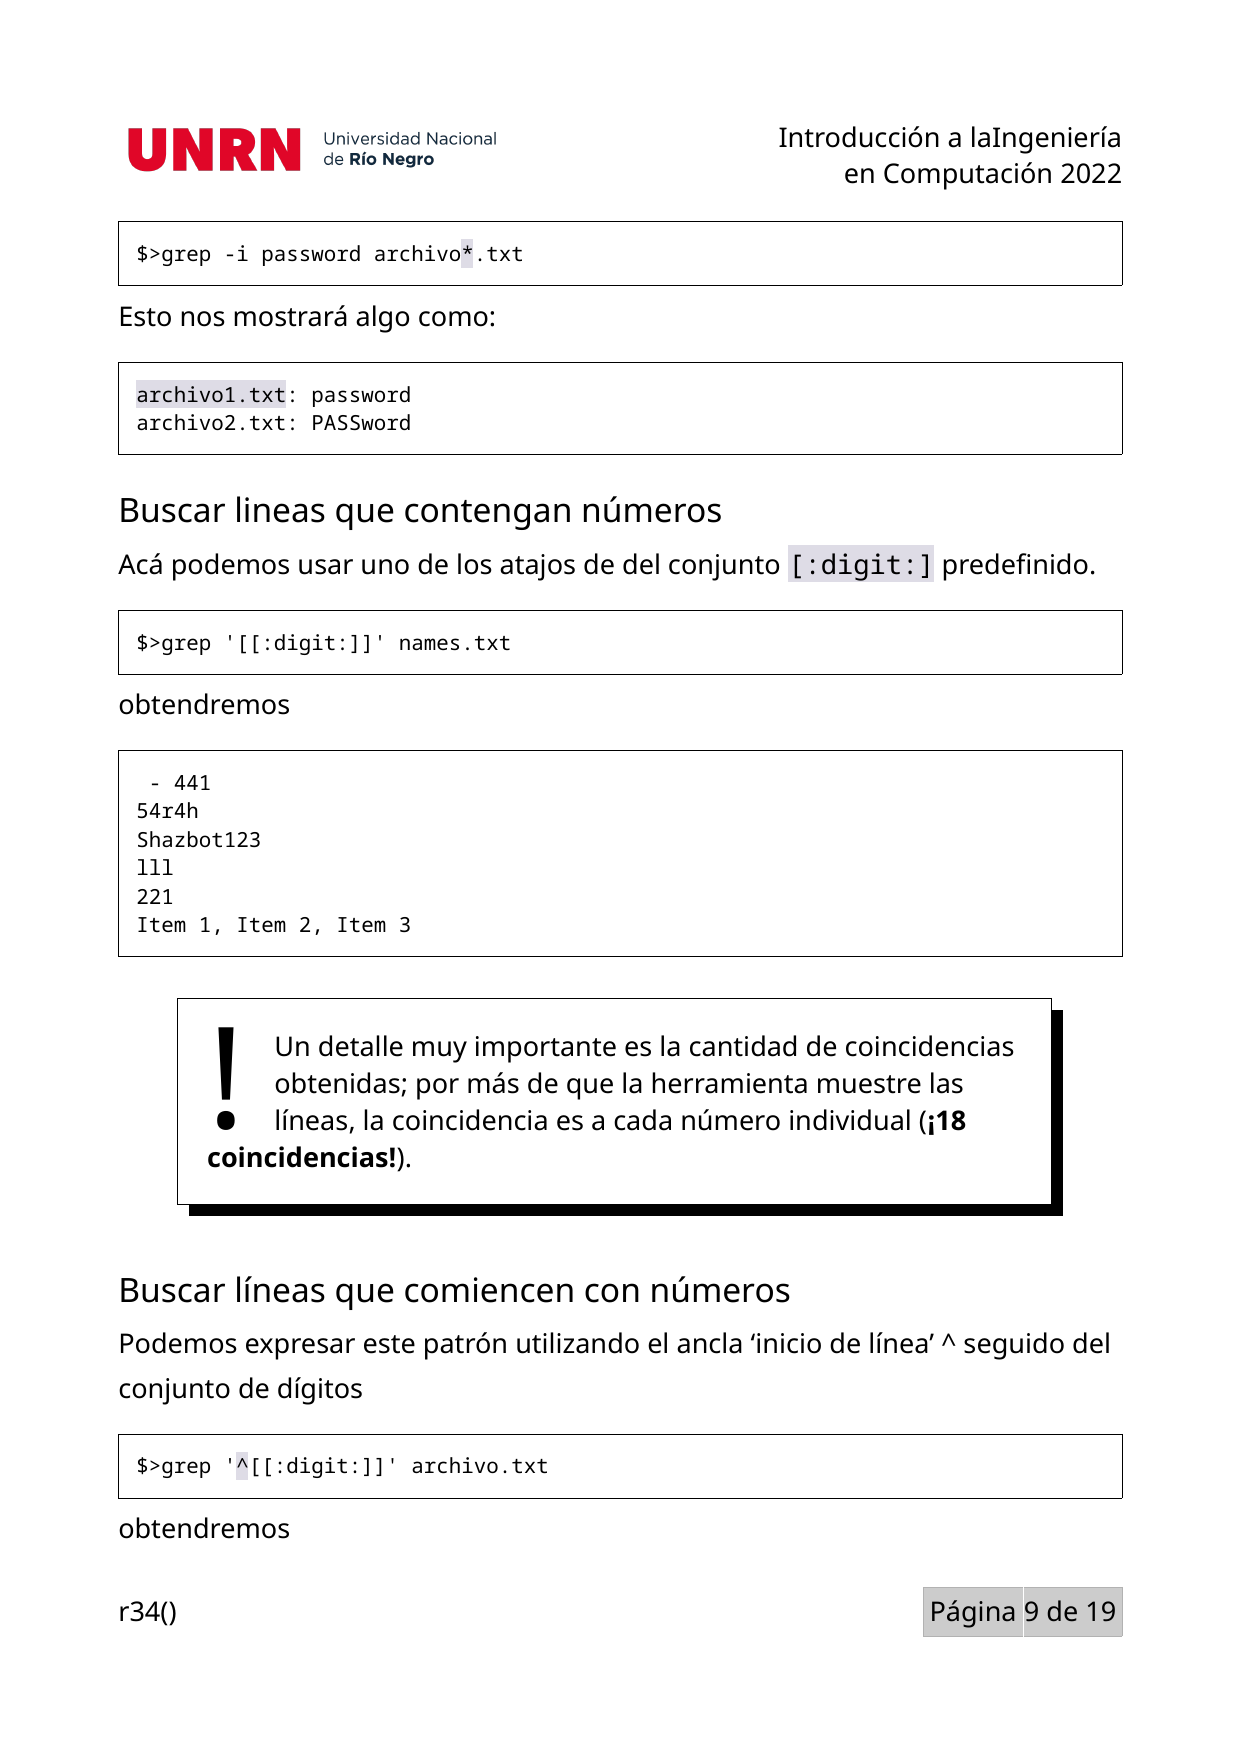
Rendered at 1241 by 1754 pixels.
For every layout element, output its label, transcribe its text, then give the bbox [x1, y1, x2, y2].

text Item 1, Item 2, Item 3 [119, 893, 1122, 956]
text archivo1.txt: password [119, 363, 1122, 390]
subtitle Buscar líneas que comiencen con números [118, 1267, 1122, 1312]
text Acá podemos usar uno de los atajos de del conjunto [:digit:] predefinido. [118, 545, 788, 582]
text obtendremos [118, 1509, 1122, 1546]
text obtendremos [118, 686, 1122, 723]
text $>grep -i password archivo*.txt [119, 222, 1122, 285]
text $>grep '^[[:digit:]]' archivo.txt [119, 1435, 1122, 1498]
text archivo2.txt: PASSword [119, 390, 1122, 454]
text 221 [119, 864, 1122, 893]
text 54r4h [119, 779, 1122, 807]
text !Un detalle muy importante es la cantidad de coincidencias obtenidas; por más de que la herramienta muestre las líneas, la coincidencia es a cada número individual (¡18 coincidencias!). [178, 999, 1051, 1204]
text - 441 [119, 751, 1122, 779]
text $>grep '[[:digit:]]' names.txt [119, 611, 1122, 674]
text lll [119, 836, 1122, 864]
text Esto nos mostrará algo como: [118, 297, 1122, 334]
text Shazbot123 [119, 807, 1122, 836]
subtitle Buscar lineas que contengan números [118, 487, 1122, 533]
picture [118, 118, 505, 180]
text Podemos expresar este patrón utilizando el ancla ‘inicio de línea’ ^ seguido del conjunto de dígitos [118, 1325, 1122, 1406]
text Acá podemos usar uno de los atajos de del conjunto [:digit:] predefinido. [934, 545, 1122, 582]
